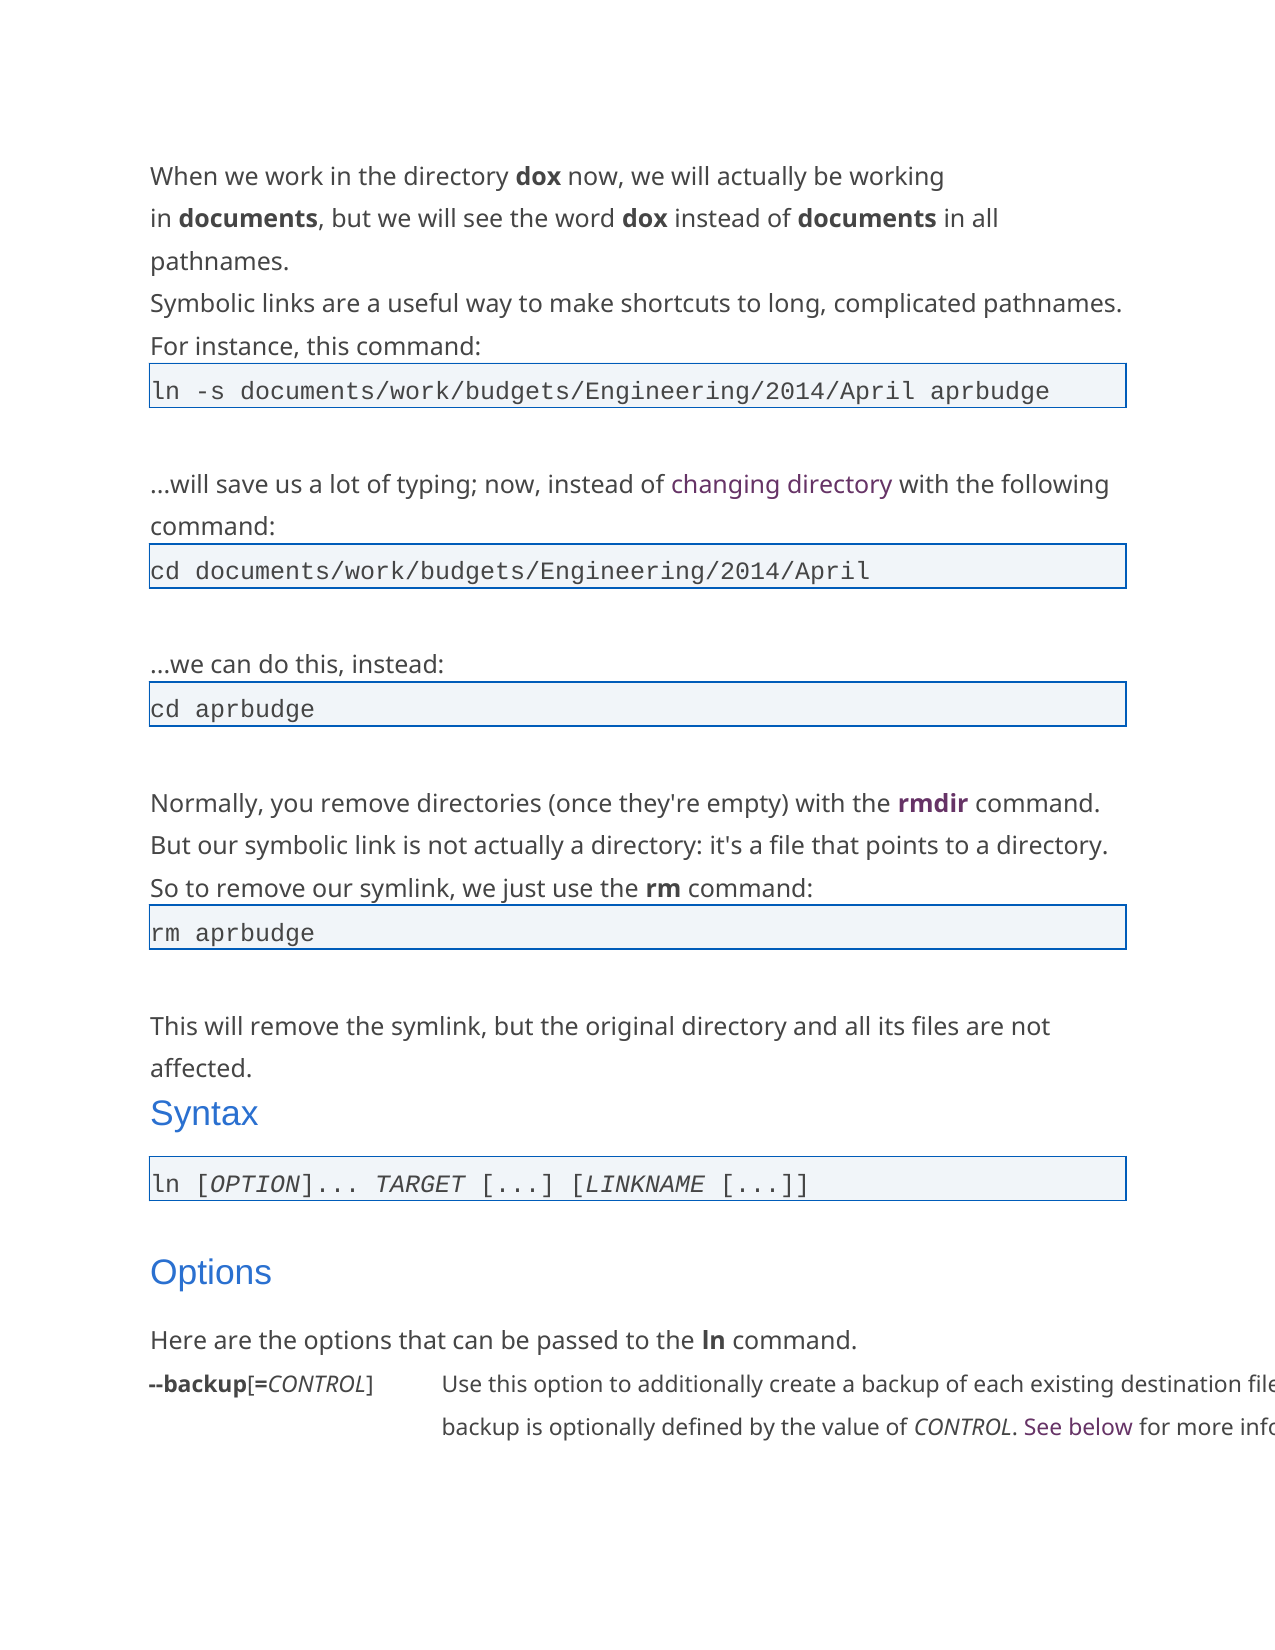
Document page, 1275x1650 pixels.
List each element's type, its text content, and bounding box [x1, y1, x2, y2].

table_header Use this option to additionally create a backup of each existing destination file. The style of backup is optionally defined by the value of CONTROL. See below for more information. [441, 1357, 1275, 1463]
text This will remove the symlink, but the original directory and all its files are not affected. [150, 1000, 1125, 1085]
subtitle Syntax [150, 1092, 1125, 1133]
text ...will save us a lot of typing; now, instead of changing directory with the following command: [150, 458, 1125, 543]
text When we work in the directory dox now, we will actually be working in documents, but we will see the word dox instead of documents in all pathnames. [150, 150, 1125, 277]
text ln -s documents/work/budgets/Engineering/2014/April aprbudge [150, 364, 1125, 407]
text rm aprbudge [150, 906, 1125, 948]
text cd aprbudge [150, 683, 1125, 725]
text Symbolic links are a useful way to make shortcuts to long, complicated pathnames. For instance, this command: [150, 277, 1125, 362]
subtitle Options [150, 1251, 1125, 1292]
text Here are the options that can be passed to the ln command. [150, 1314, 1125, 1357]
text ...we can do this, instead: [150, 639, 1125, 681]
text ln [OPTION]... TARGET [...] [LINKNAME [...]] [150, 1157, 1125, 1200]
text Normally, you remove directories (once they're empty) with the rmdir command. But our symbolic link is not actually a directory: it's a file that points to a directory. So to remove our symlink, we just use the rm command: [150, 777, 1125, 904]
text cd documents/work/budgets/Engineering/2014/April [150, 545, 1125, 587]
table_header --backup[=CONTROL] [148, 1357, 441, 1463]
